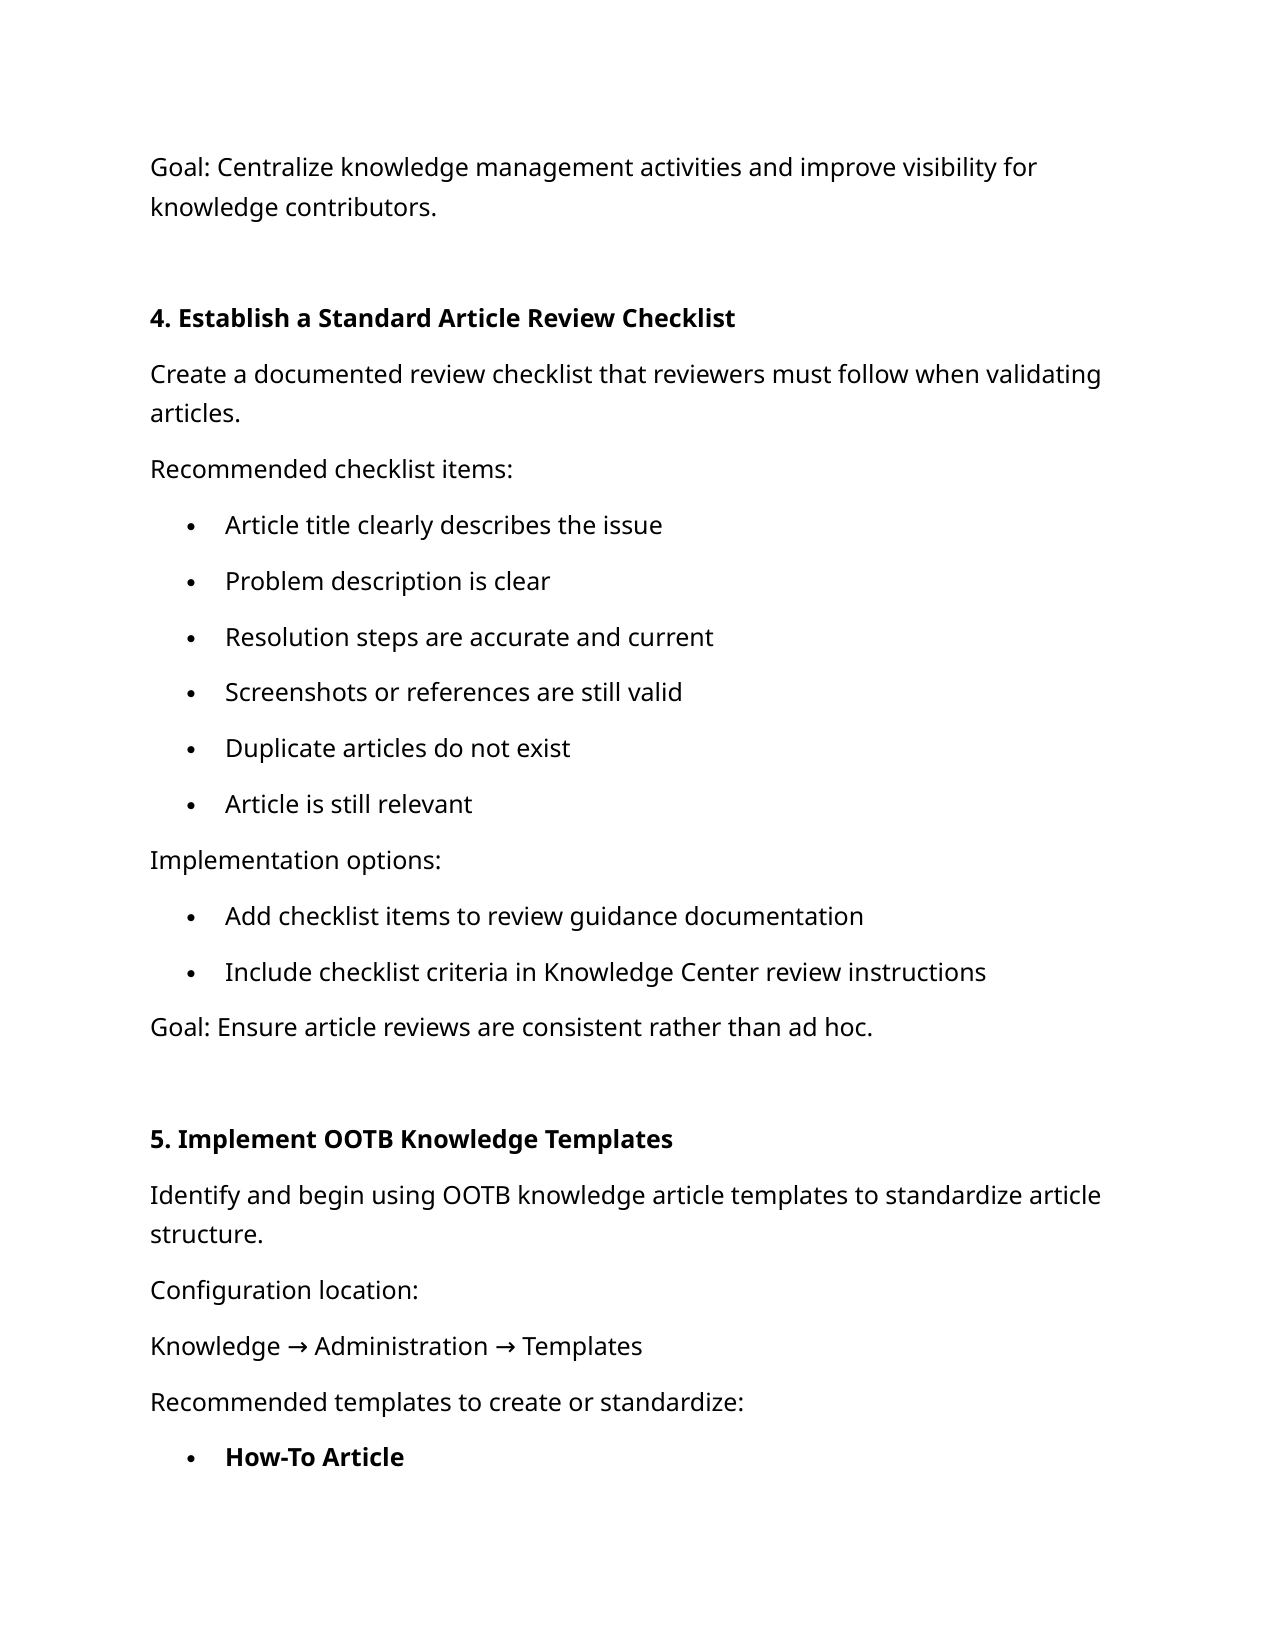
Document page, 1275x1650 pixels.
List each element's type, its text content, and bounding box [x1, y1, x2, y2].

text Implementation options: [150, 842, 1125, 877]
list Article title clearly describes the issue [187, 507, 1125, 542]
text 5. Implement OOTB Knowledge Templates [150, 1122, 1125, 1156]
list Screenshots or references are still valid [187, 675, 1125, 709]
list Duplicate articles do not exist [187, 731, 1125, 765]
list How-To Article [187, 1440, 1125, 1474]
text Create a documented review checklist that reviewers must follow when validating articles. [150, 357, 1125, 430]
text Recommended checklist items: [150, 452, 1125, 486]
text Goal: Ensure article reviews are consistent rather than ad hoc. [150, 1010, 1125, 1044]
list Problem description is clear [187, 563, 1125, 597]
list Article is still relevant [187, 787, 1125, 821]
text 4. Establish a Standard Article Review Checklist [150, 301, 1125, 335]
list Include checklist criteria in Knowledge Center review instructions [187, 954, 1125, 988]
text Knowledge → Administration → Templates [150, 1328, 1125, 1362]
text Goal: Centralize knowledge management activities and improve visibility for knowledge contributors. [150, 150, 1125, 223]
list Add checklist items to review guidance documentation [187, 898, 1125, 932]
text Recommended templates to create or standardize: [150, 1384, 1125, 1418]
text Identify and begin using OOTB knowledge article templates to standardize article structure. [150, 1177, 1125, 1251]
list Resolution steps are accurate and current [187, 619, 1125, 653]
text Configuration location: [150, 1272, 1125, 1307]
